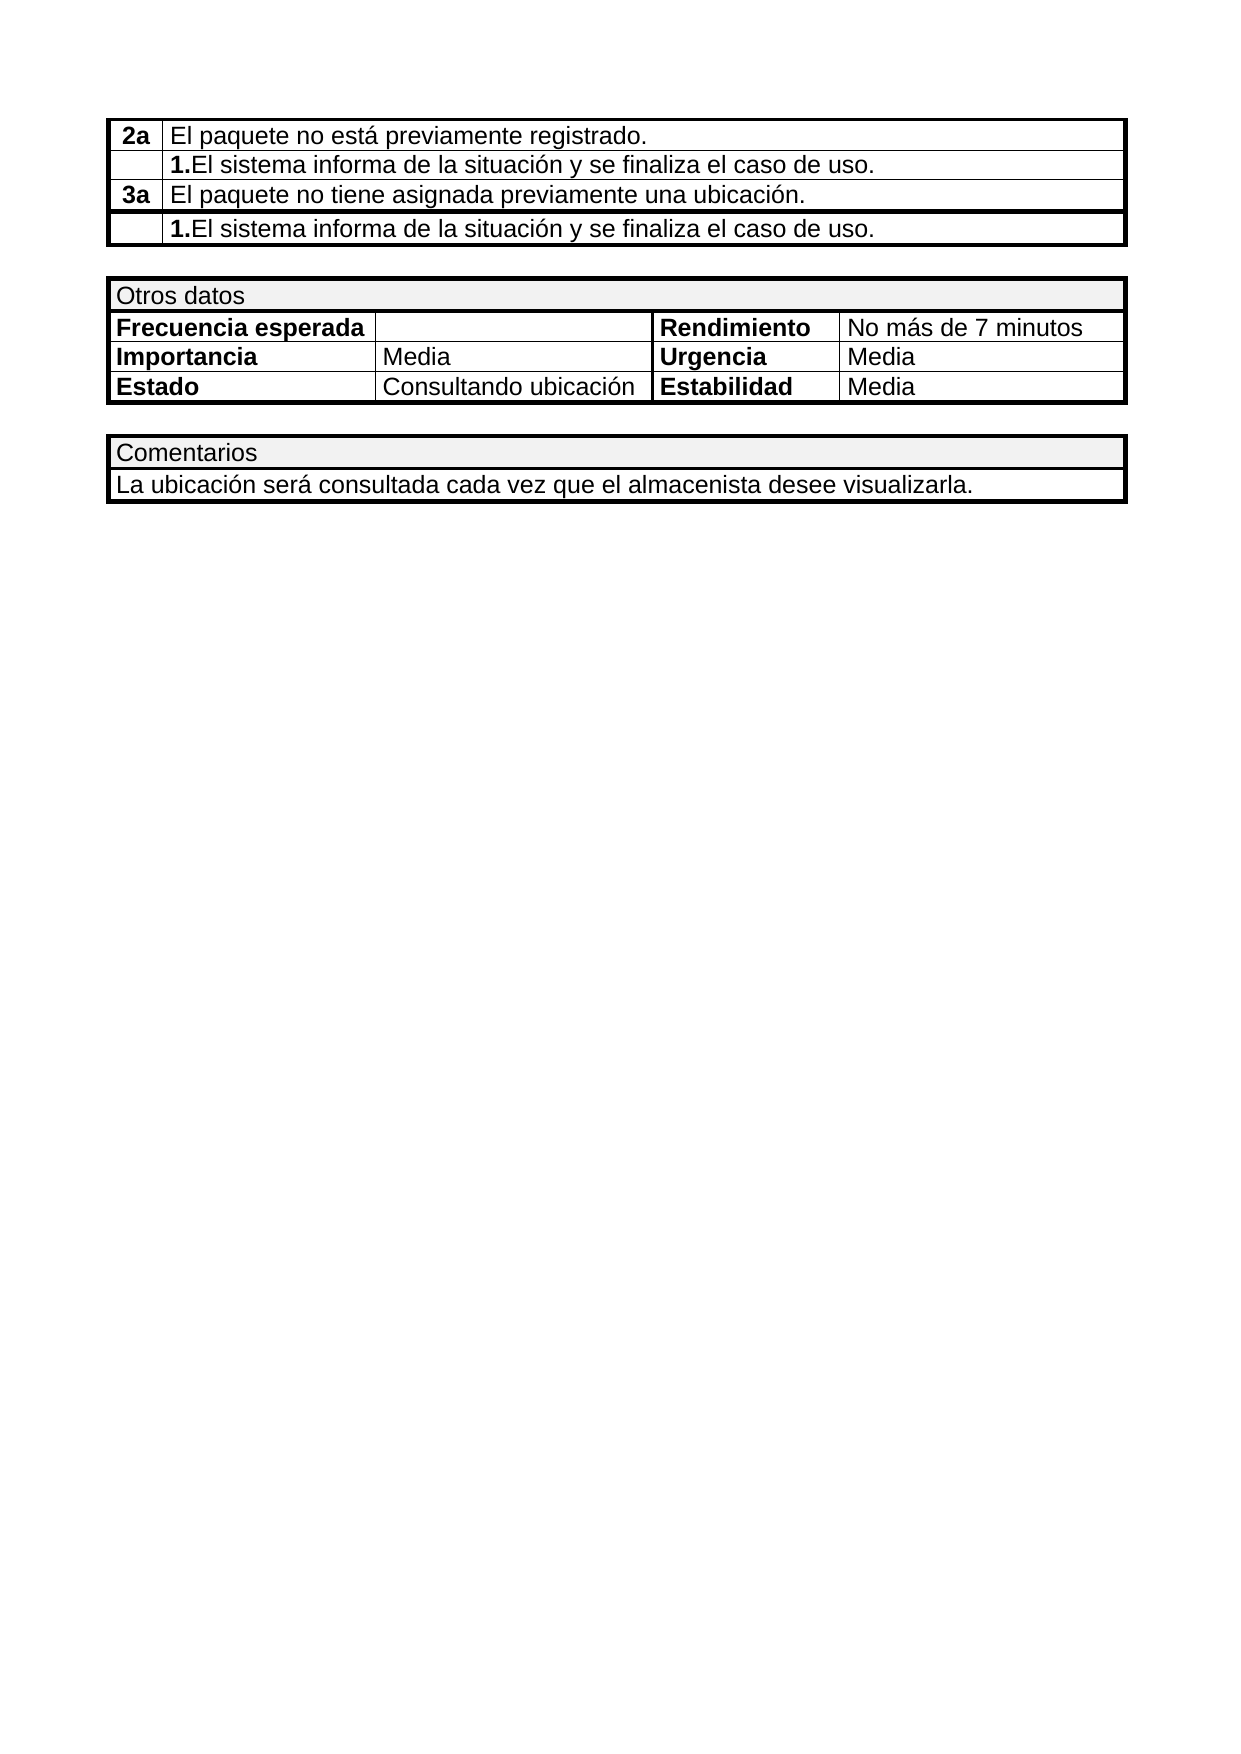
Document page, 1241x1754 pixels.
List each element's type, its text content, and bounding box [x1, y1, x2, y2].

table_cell Consultando ubicación [376, 372, 651, 400]
table_cell 1.El sistema informa de la situación y se finaliza el caso de uso. [163, 214, 1123, 242]
table_cell [111, 151, 162, 179]
table_cell Importancia [111, 342, 375, 371]
table_cell La ubicación será consultada cada vez que el almacenista desee visualizarla. [111, 470, 1123, 499]
table_cell Media [376, 342, 651, 371]
table_cell 2a [111, 121, 162, 150]
table_cell [376, 313, 651, 341]
table_cell El paquete no está previamente registrado. [163, 121, 1123, 150]
table_cell 3a [111, 180, 162, 209]
table_cell Frecuencia esperada [111, 313, 375, 341]
table_header Otros datos [111, 281, 1123, 309]
table_cell Estado [111, 372, 375, 400]
table_cell Rendimiento [654, 313, 839, 341]
table_cell Media [840, 342, 1123, 371]
table_cell No más de 7 minutos [840, 313, 1123, 341]
table_cell Urgencia [654, 342, 839, 371]
table_cell [111, 214, 162, 242]
table_cell El paquete no tiene asignada previamente una ubicación. [163, 180, 1123, 209]
table_cell Media [840, 372, 1123, 400]
table_header Comentarios [111, 438, 1123, 467]
table_cell Estabilidad [654, 372, 839, 400]
table_cell 1.El sistema informa de la situación y se finaliza el caso de uso. [163, 151, 1123, 179]
